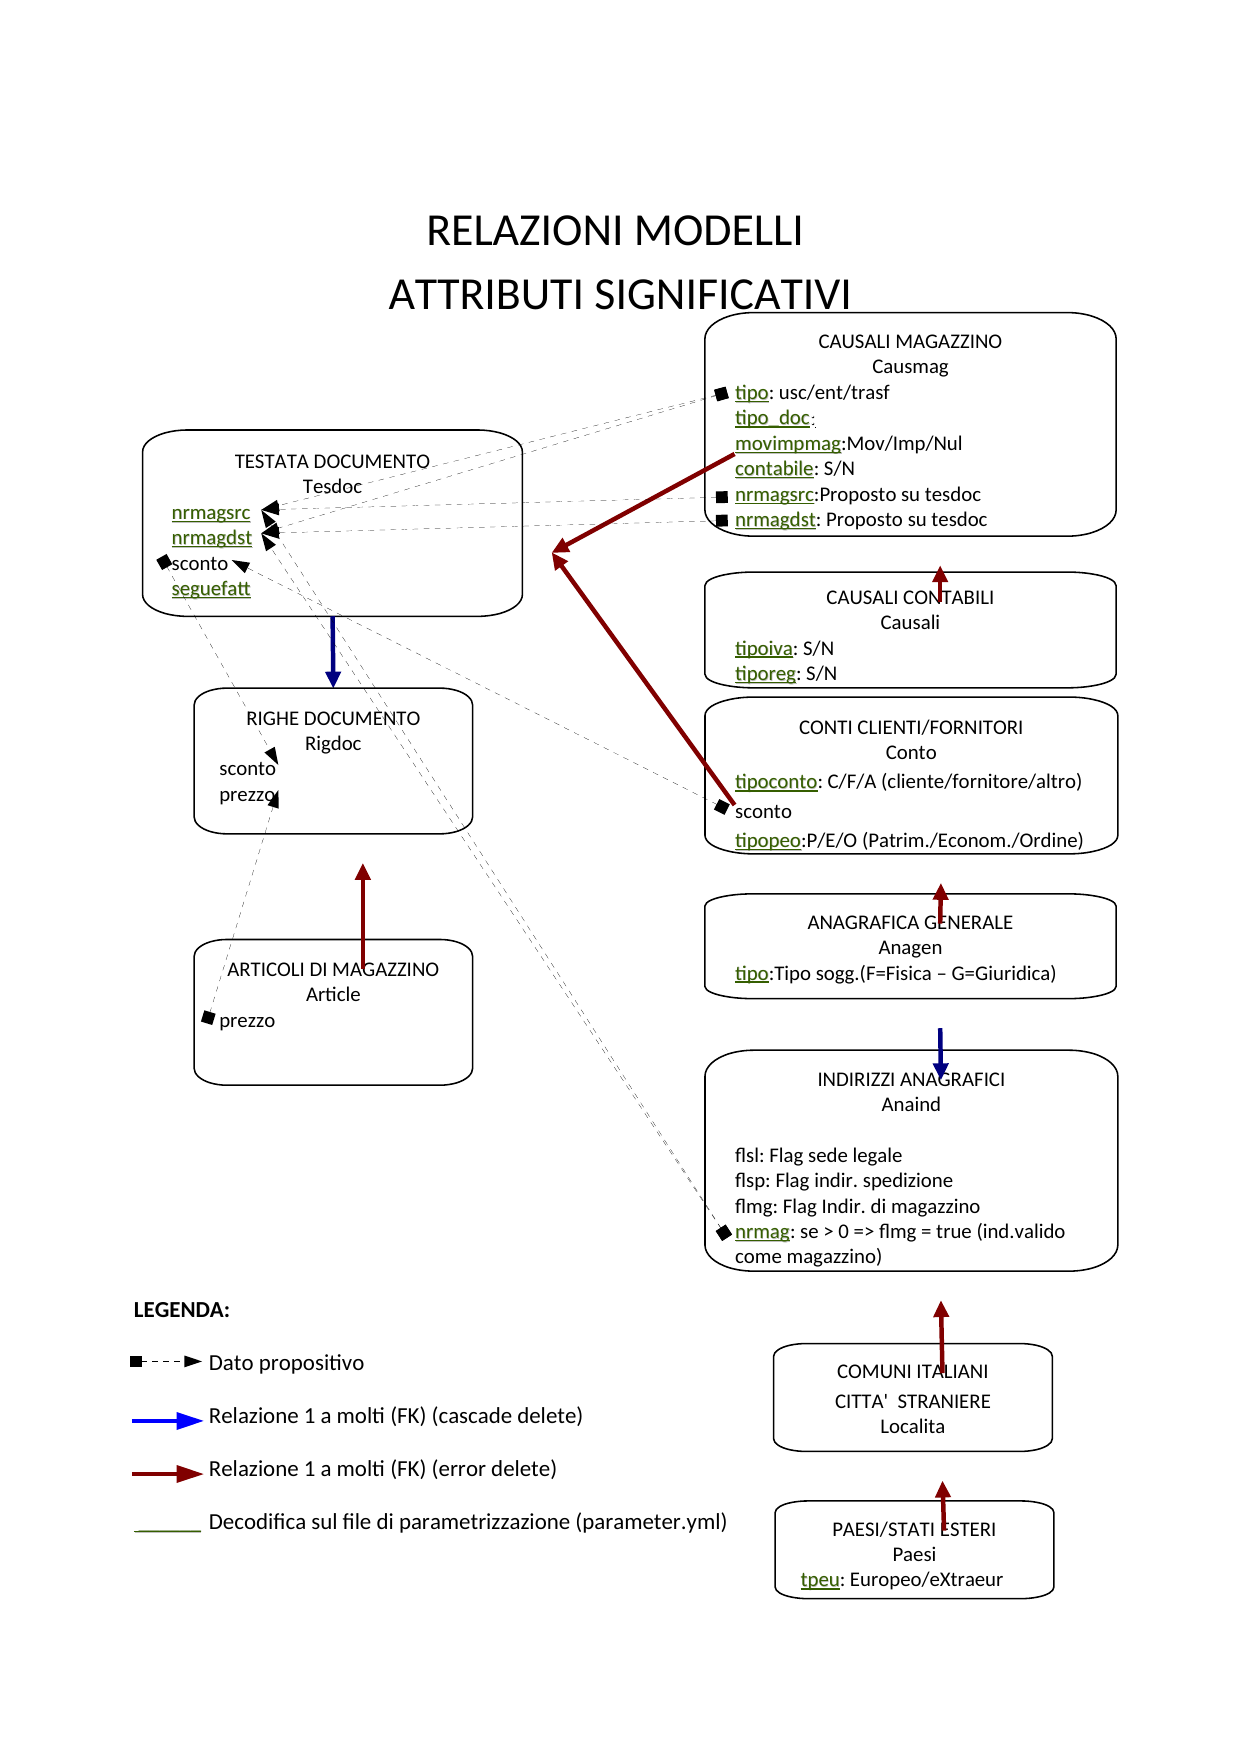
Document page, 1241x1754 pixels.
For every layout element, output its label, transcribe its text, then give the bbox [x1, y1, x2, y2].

text Dato propositivo [118, 1348, 778, 1376]
text Relazione 1 a molti (FK) (cascade delete) [118, 1401, 772, 1429]
text [1053, 1507, 1122, 1535]
text [1054, 1401, 1122, 1429]
text ATTRIBUTI SIGNIFICATIVI [118, 265, 1122, 321]
text LEGENDA: [118, 1295, 1122, 1323]
text RELAZIONI MODELLI [118, 201, 1122, 257]
text Relazione 1 a molti (FK) (error delete) [118, 1454, 1122, 1482]
text [1048, 1348, 1122, 1376]
text ______ Decodifica sul file di parametrizzazione (parameter.yml) [118, 1507, 776, 1535]
